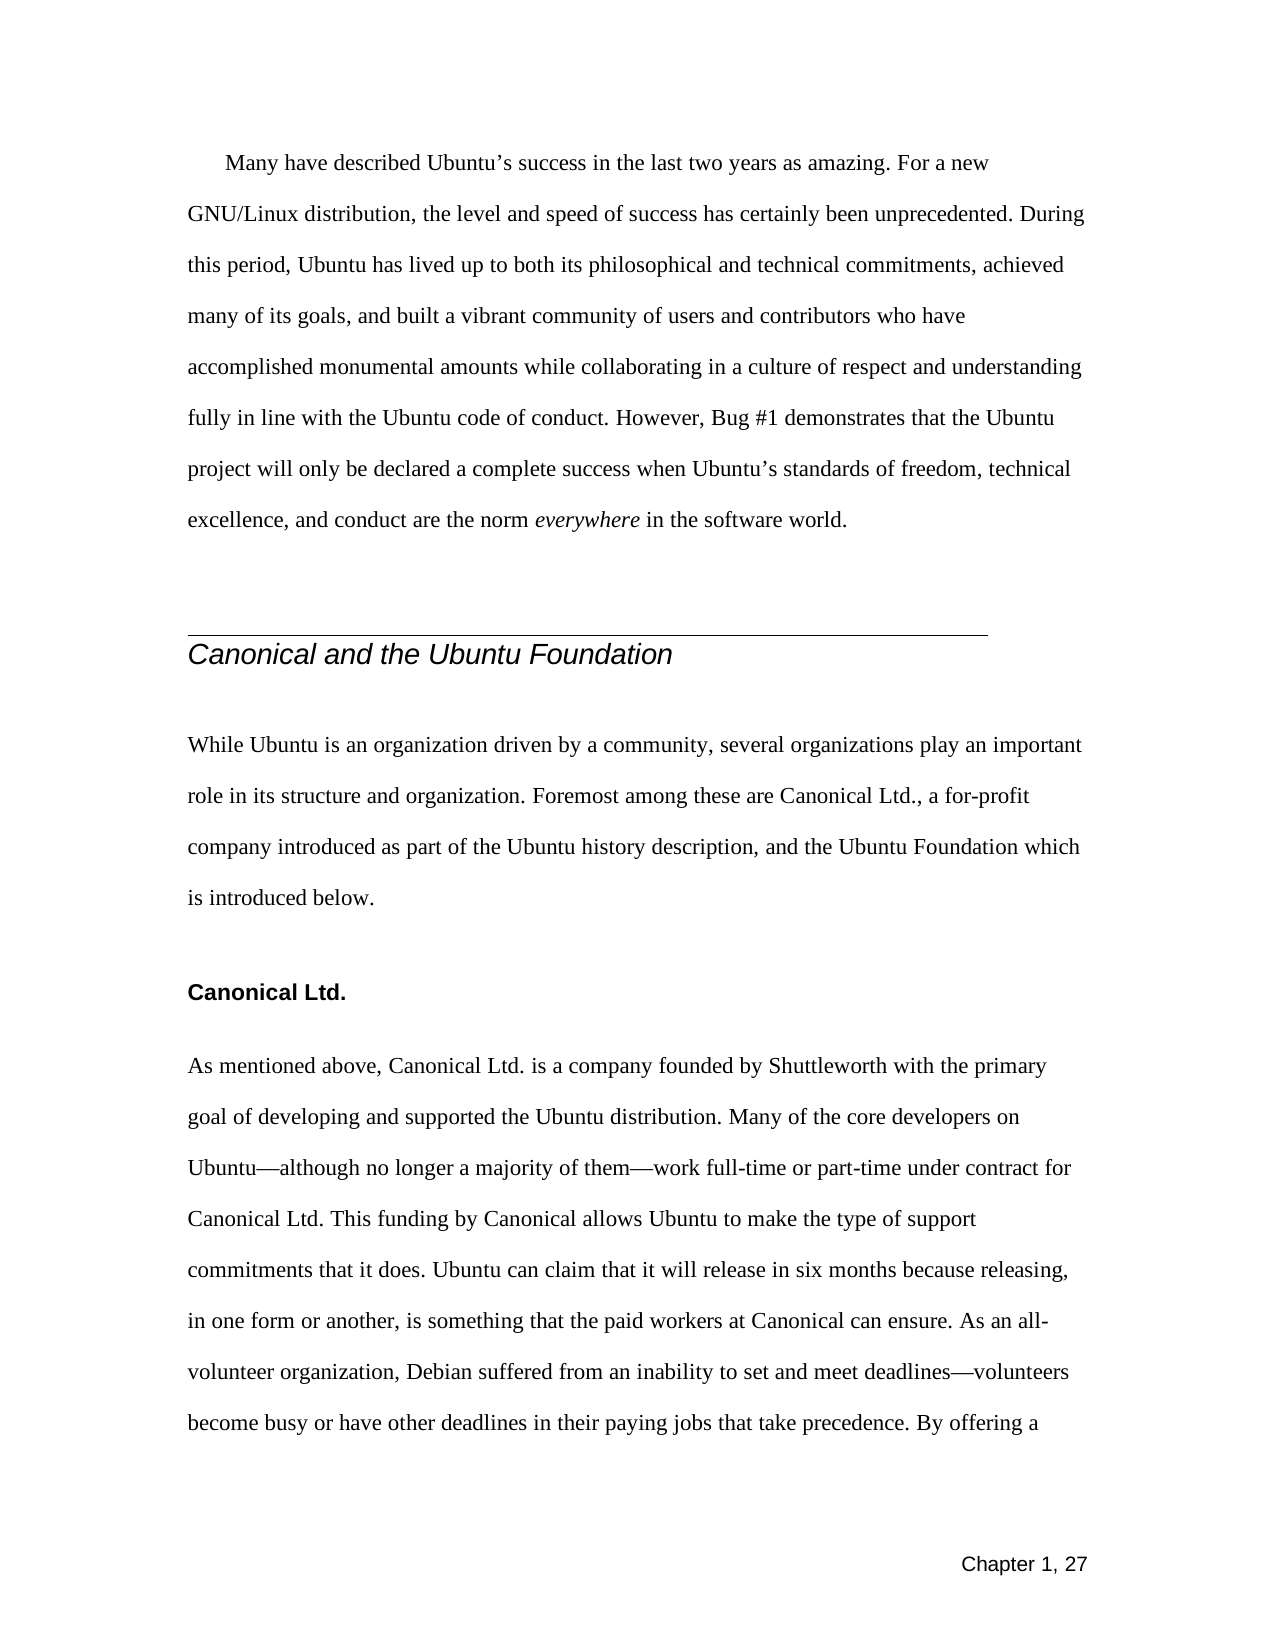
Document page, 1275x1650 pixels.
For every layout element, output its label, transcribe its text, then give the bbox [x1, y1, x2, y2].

text While Ubuntu is an organization driven by a community, several organizations play an important role in its structure and organization. Foremost among these are Canonical Ltd., a for-profit company introduced as part of the Ubuntu history description, and the Ubuntu Foundation which is introduced below. [187, 732, 1087, 910]
text As mentioned above, Canonical Ltd. is a company founded by Shuttleworth with the primary goal of developing and supported the Ubuntu distribution. Many of the core developers on Ubuntu—although no longer a majority of them—work full-time or part-time under contract for Canonical Ltd. This funding by Canonical allows Ubuntu to make the type of support commitments that it does. Ubuntu can claim that it will release in six months because releasing, in one form or another, is something that the paid workers at Canonical can ensure. As an all-volunteer organization, Debian suffered from an inability to set and meet deadlines—volunteers become busy or have other deadlines in their paying jobs that take precedence. By offering a [187, 1053, 1087, 1435]
text Canonical Ltd. [187, 980, 1087, 1006]
text Many have described Ubuntu’s success in the last two years as amazing. For a new GNU/Linux distribution, the level and speed of success has certainly been unprecedented. During this period, Ubuntu has lived up to both its philosophical and technical commitments, achieved many of its goals, and built a vibrant community of users and contributors who have accomplished monumental amounts while collaborating in a culture of respect and understanding fully in line with the Ubuntu code of conduct. However, Bug #1 demonstrates that the Ubuntu project will only be declared a complete success when Ubuntu’s standards of freedom, technical excellence, and conduct are the norm everywhere in the software world. [187, 150, 1087, 533]
text Canonical and the Ubuntu Foundation [187, 636, 988, 670]
